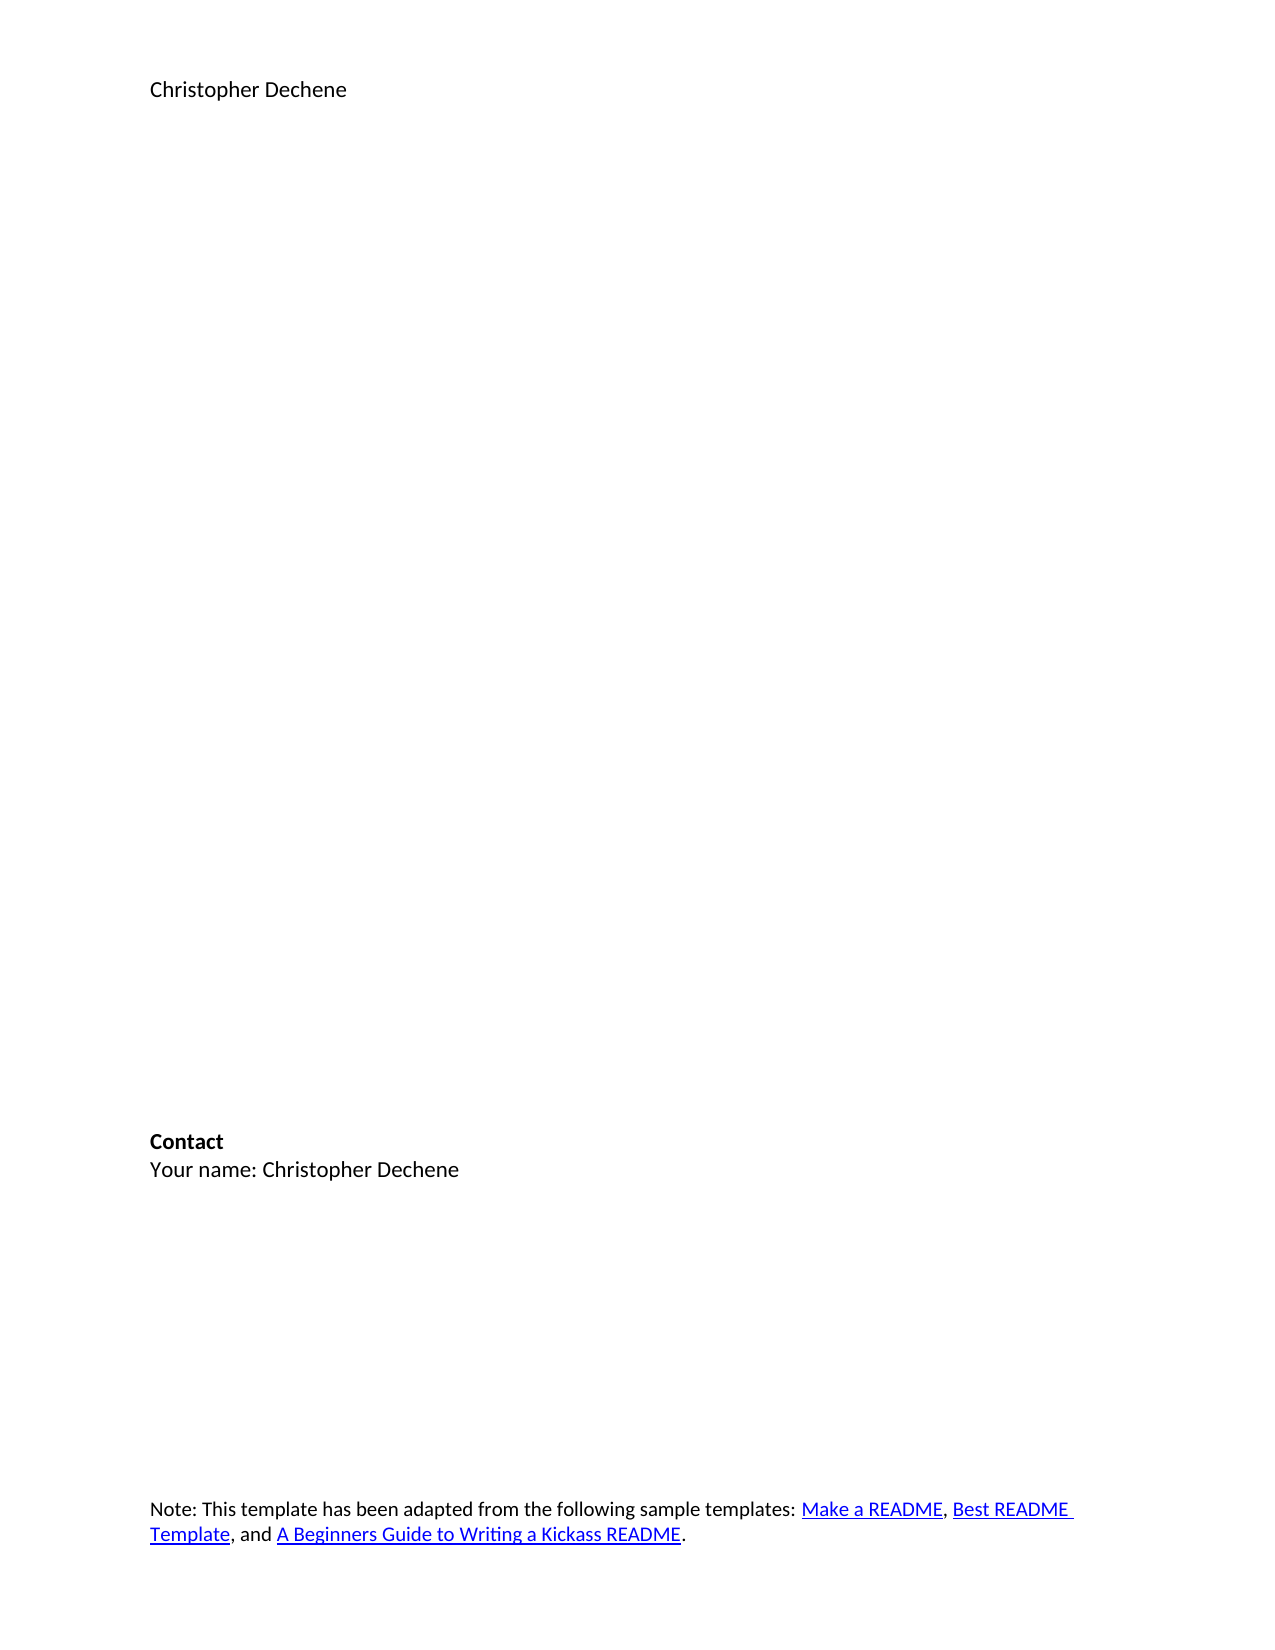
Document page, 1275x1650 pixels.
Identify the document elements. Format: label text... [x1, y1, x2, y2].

text Your name: Christopher Dechene [150, 1155, 1125, 1183]
subtitle Contact [150, 1127, 1125, 1155]
